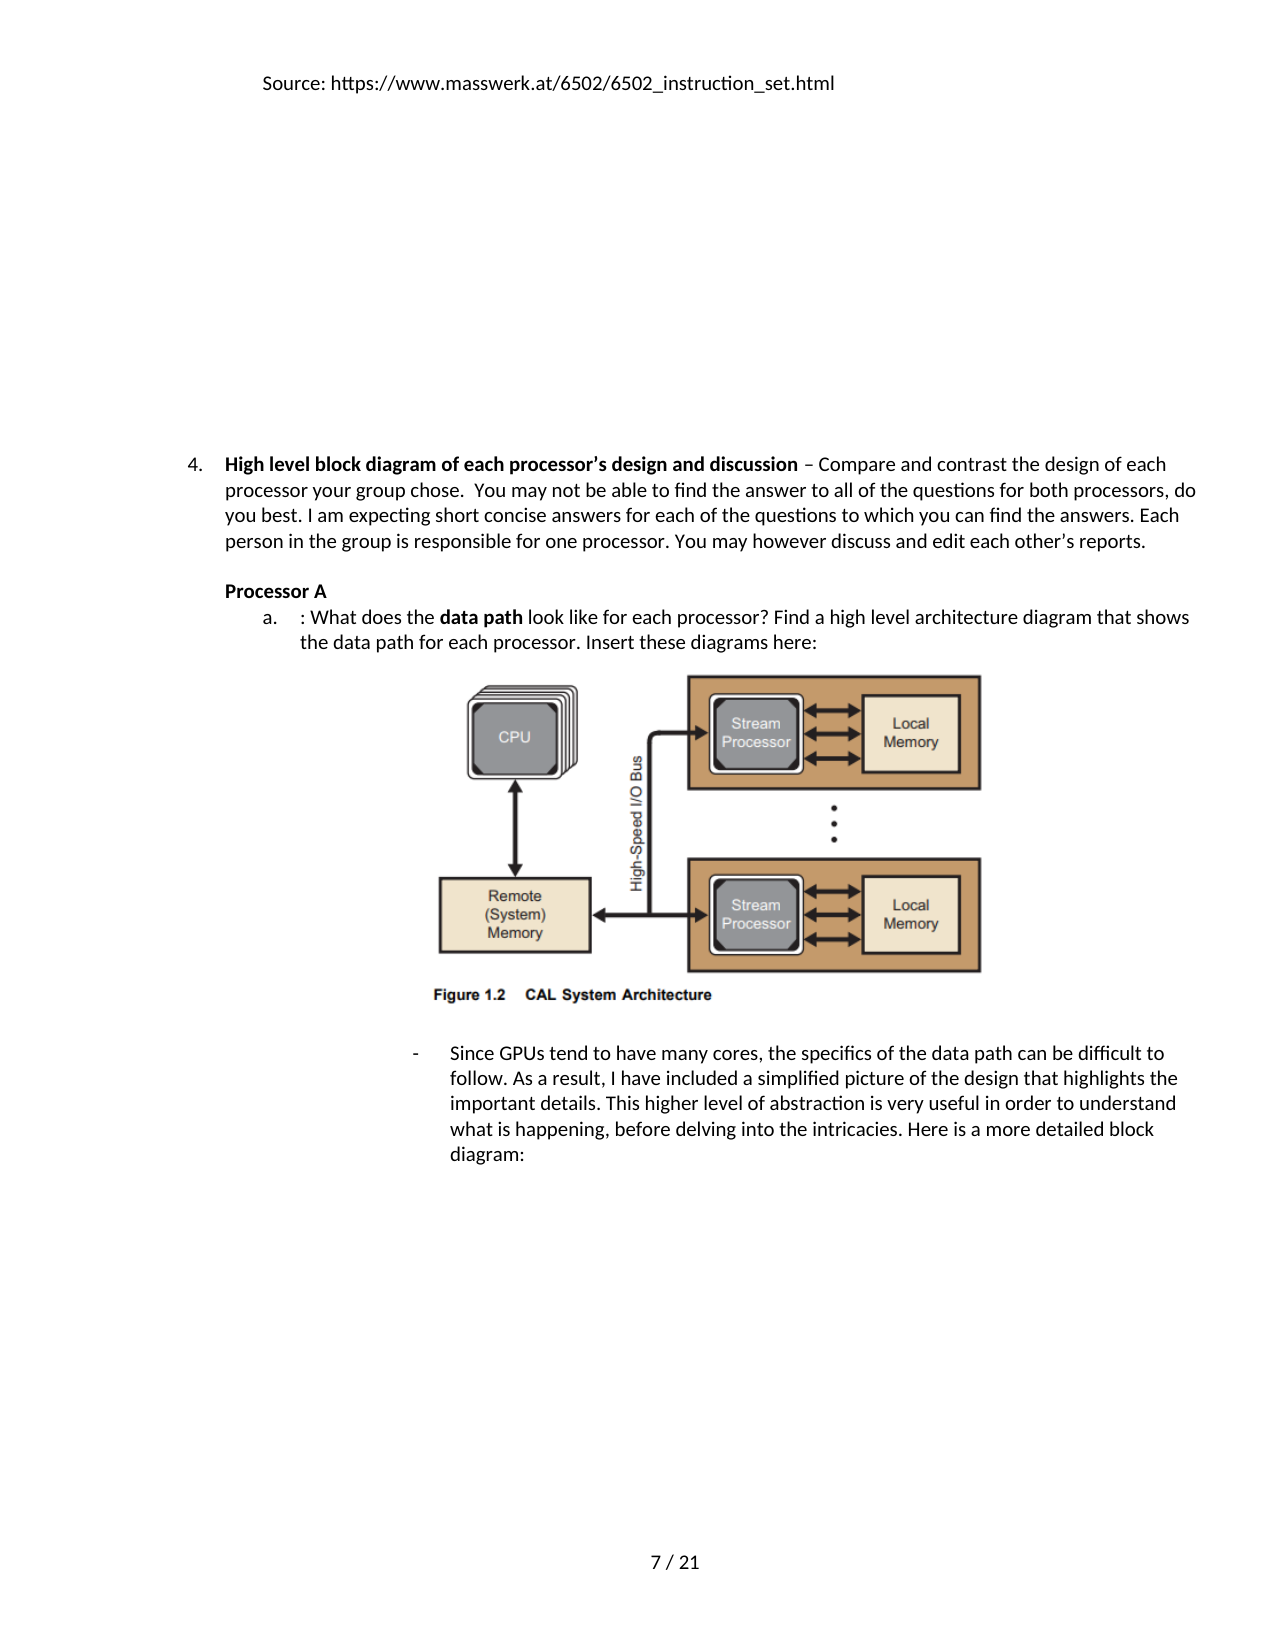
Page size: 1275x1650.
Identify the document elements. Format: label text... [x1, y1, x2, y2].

text Source: https://www.masswerk.at/6502/6502_instruction_set.html [262, 70, 1200, 96]
text Processor A [225, 579, 1200, 604]
list : What does the data path look like for each processor? Find a high level architecture diagram that shows the data path for each processor. Insert these diagrams here: [262, 604, 1200, 655]
list Since GPUs tend to have many cores, the specifics of the data path can be difficult to follow. As a result, I have included a simplified picture of the design that highlights the important details. This higher level of abstraction is very useful in order to understand what is happening, before delving into the intricacies. Here is a more detailed block diagram: [412, 1040, 1200, 1167]
picture [375, 655, 1022, 1015]
list High level block diagram of each processor’s design and discussion – Compare and contrast the design of each processor your group chose. You may not be able to find the answer to all of the questions for both processors, do you best. I am expecting short concise answers for each of the questions to which you can find the answers. Each person in the group is responsible for one processor. You may however discuss and edit each other’s reports. [187, 452, 1200, 553]
